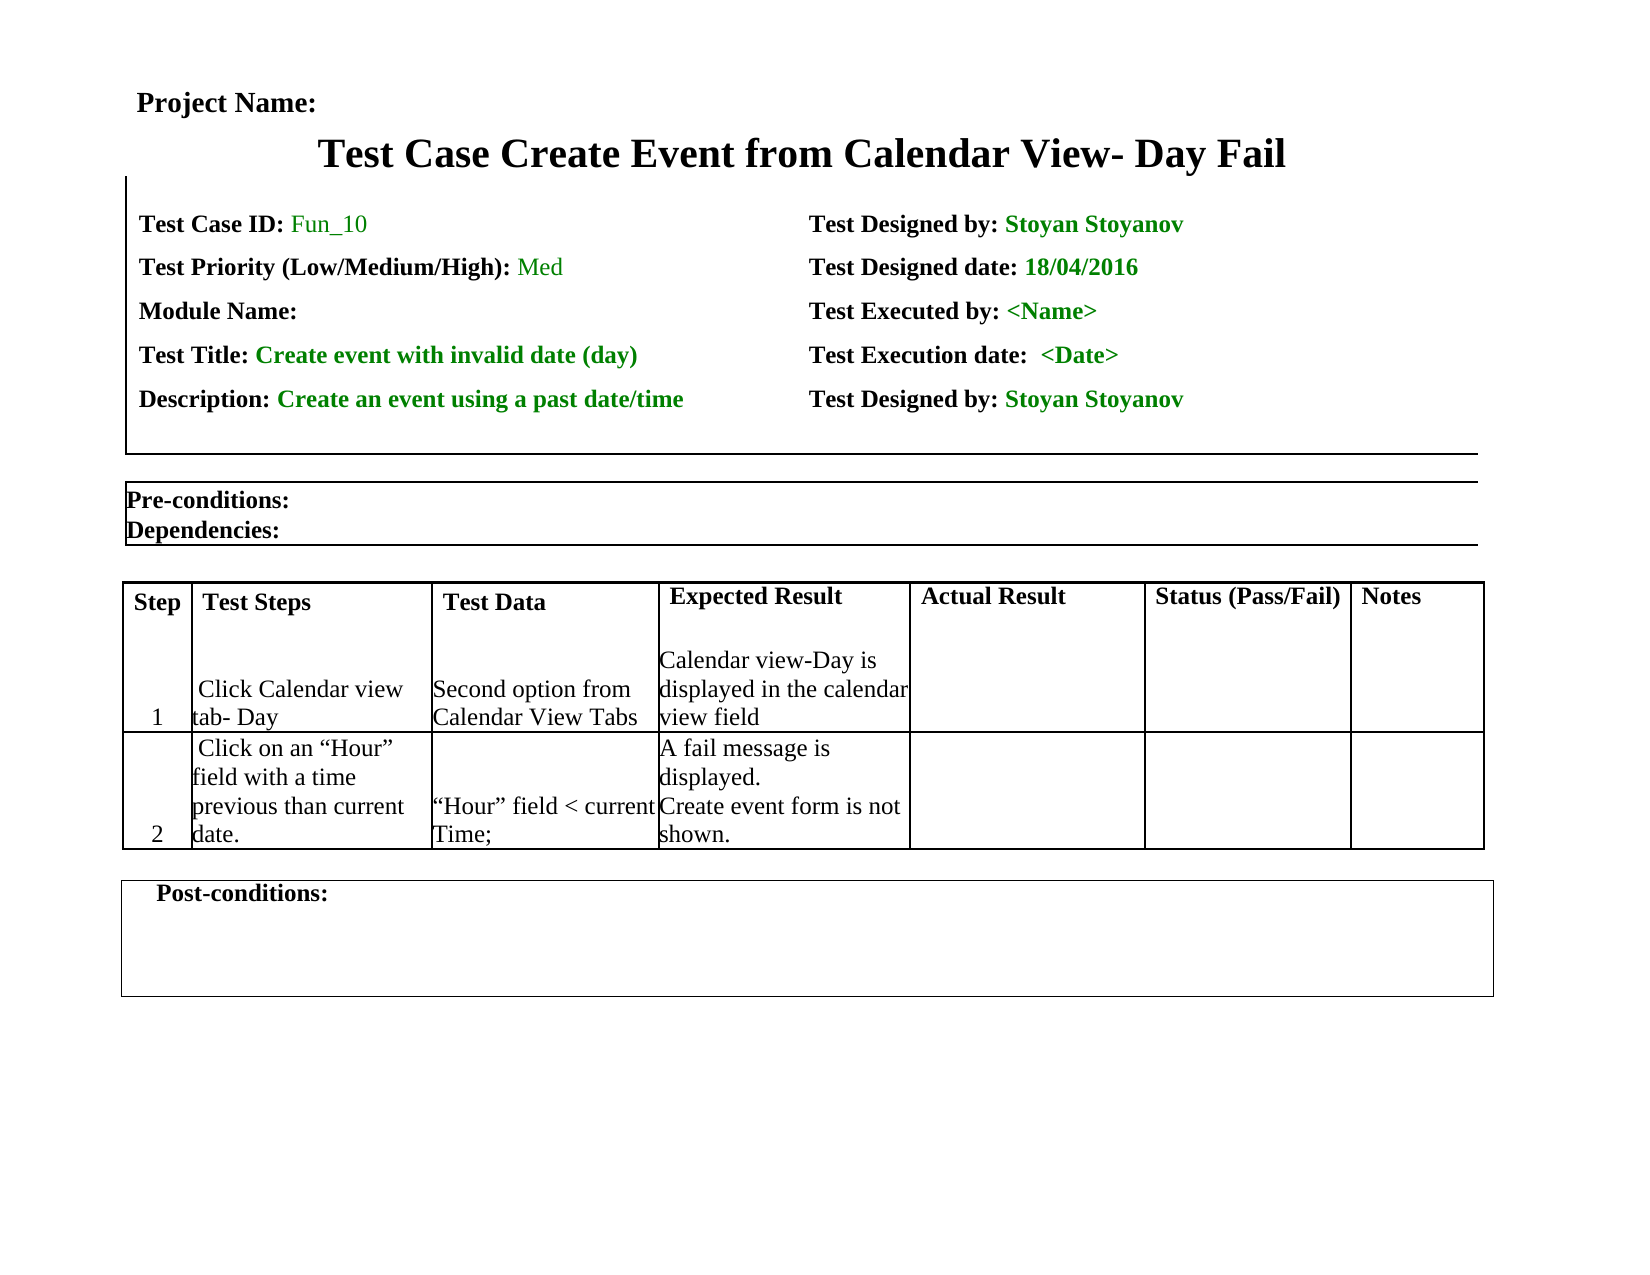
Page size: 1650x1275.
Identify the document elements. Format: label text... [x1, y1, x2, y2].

table_cell [809, 455, 1478, 481]
table_cell Second option from Calendar View Tabs [433, 616, 658, 731]
text Post-conditions: [156, 881, 1493, 907]
table_header Test Data [433, 584, 658, 616]
table_header Status (Pass/Fail) [1146, 584, 1350, 616]
table_cell Click on an “Hour” field with a time previous than current date. [193, 733, 431, 848]
table_cell Pre-conditions: [127, 483, 1478, 514]
table_cell Test Executed by: <Name> [809, 281, 1478, 325]
table_cell Test Execution date: <Date> [809, 325, 1478, 369]
table_cell [1352, 616, 1483, 731]
table_cell Test Case Create Event from Calendar View- Day Fail [126, 119, 1478, 176]
table_cell 2 [124, 733, 191, 848]
table_header Actual Result [911, 584, 1144, 616]
table_cell [126, 455, 808, 481]
table_cell Test Designed by: Stoyan Stoyanov [809, 369, 1478, 412]
table_cell Module Name: [127, 281, 808, 325]
table_header Step [124, 584, 191, 616]
table_cell [1146, 733, 1350, 848]
table_cell Test Designed date: 18/04/2016 [809, 238, 1478, 281]
table_cell Calendar view-Day is displayed in the calendar view field [660, 616, 909, 731]
table_cell Click Calendar view tab- Day [193, 616, 431, 731]
table_cell Test Case ID: Fun_10 [127, 176, 808, 237]
table_header Project Name: [126, 73, 1478, 119]
table_cell “Hour” field < current Time; [433, 733, 658, 848]
table_cell [1352, 733, 1483, 848]
table_cell 1 [124, 616, 191, 731]
table_cell Test Priority (Low/Medium/High): Med [127, 238, 808, 281]
table_cell [809, 412, 1478, 453]
table_cell [911, 733, 1144, 848]
table_cell [911, 616, 1144, 731]
table_cell [1146, 616, 1350, 731]
table_header Notes [1352, 584, 1483, 616]
table_cell Dependencies: [127, 514, 1478, 544]
table_cell Description: Create an event using a past date/time [127, 369, 808, 412]
table_cell A fail message is displayed. Create event form is not shown. [660, 733, 909, 848]
table_header Test Steps [193, 584, 431, 616]
table_header Expected Result [660, 584, 909, 616]
table_cell Test Title: Create event with invalid date (day) [127, 325, 808, 369]
table_cell Test Designed by: Stoyan Stoyanov [809, 176, 1478, 237]
table_cell [127, 412, 808, 453]
